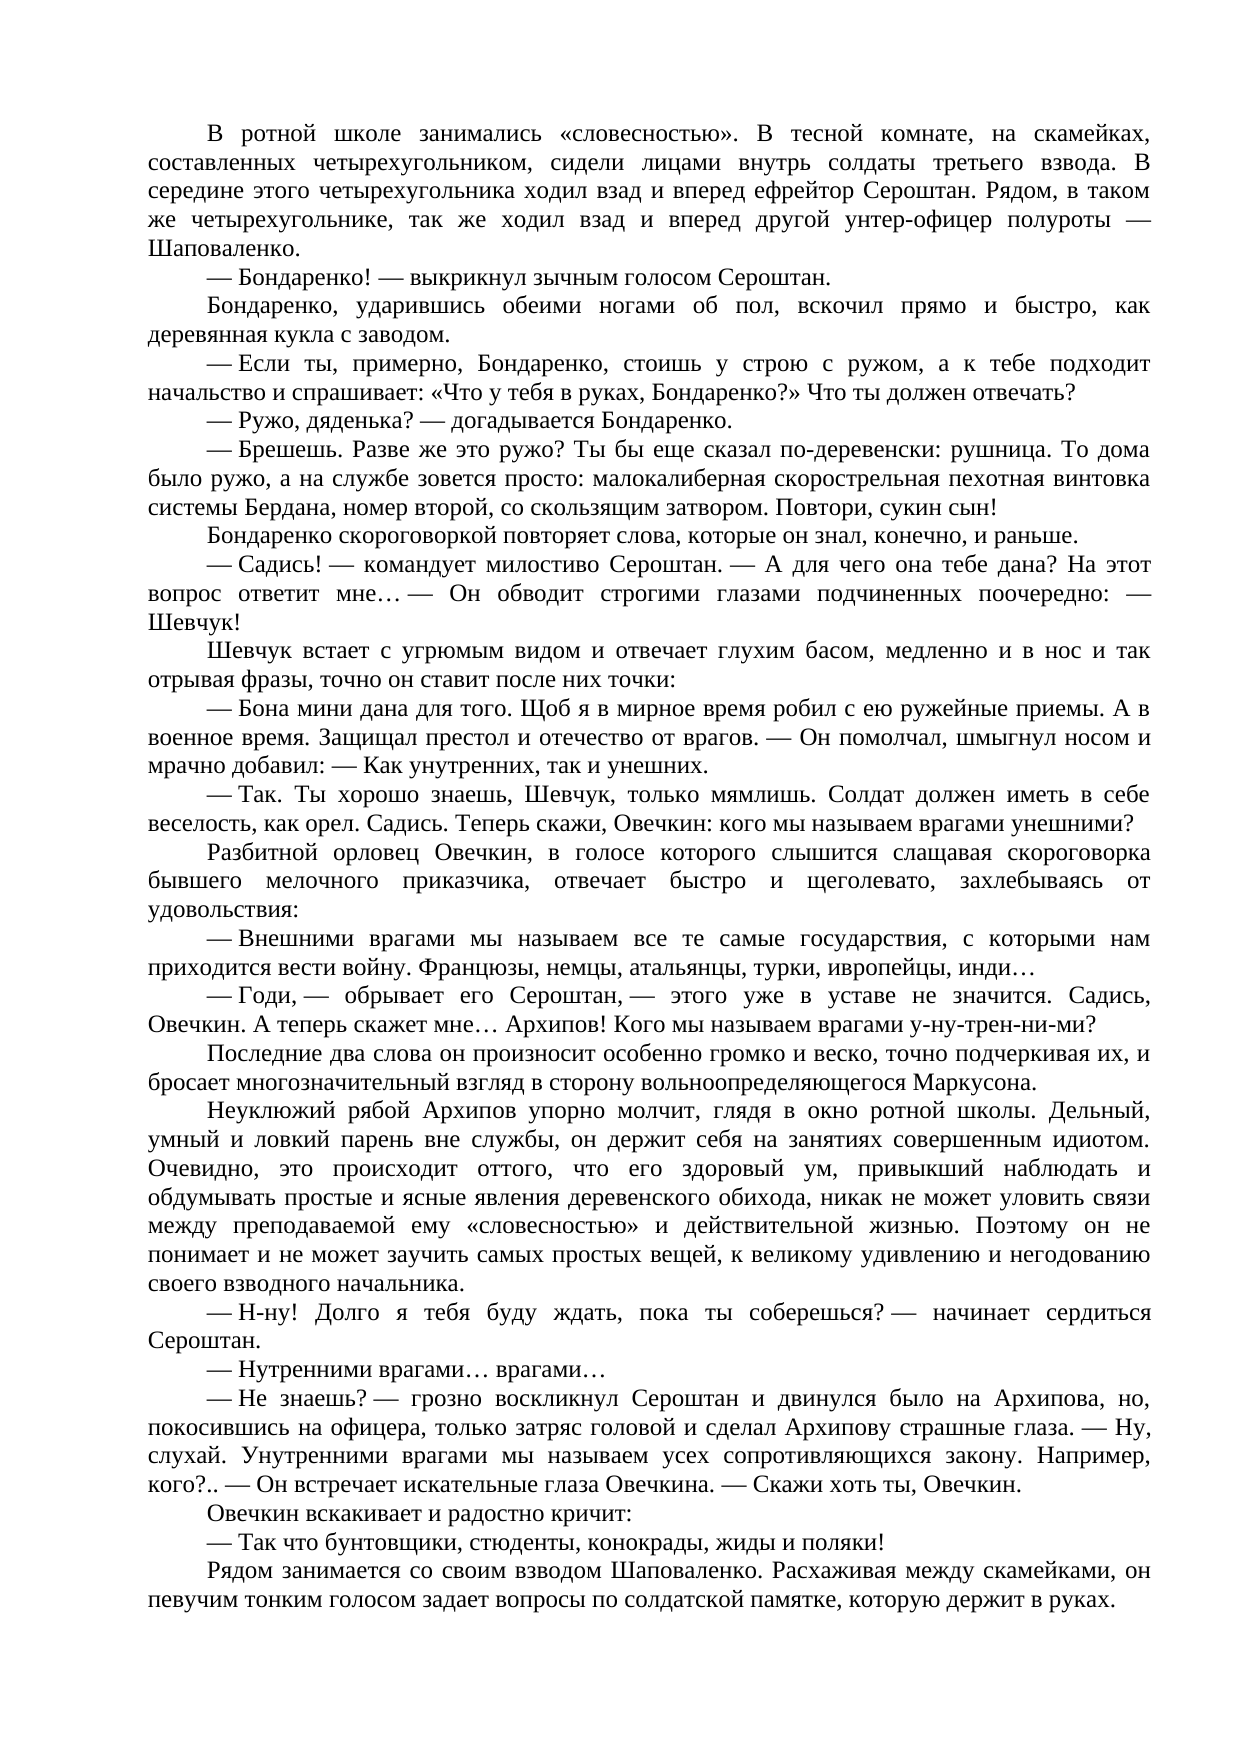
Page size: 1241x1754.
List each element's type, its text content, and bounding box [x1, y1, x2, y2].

text — Внешними врагами мы называем все те самые государствия, с которыми нам приходится вести войну. Францюзы, немцы, атальянцы, турки, ивропейцы, инди… [148, 923, 1152, 981]
text Рядом занимается со своим взводом Шаповаленко. Расхаживая между скамейками, он певучим тонким голосом задает вопросы по солдатской памятке, которую держит в руках. [148, 1556, 1152, 1613]
text — Так. Ты хорошо знаешь, Шевчук, только мямлишь. Солдат должен иметь в себе веселость, как орел. Садись. Теперь скажи, Овечкин: кого мы называем врагами унешними? [148, 779, 1152, 837]
text В ротной школе занимались «словесностью». В тесной комнате, на скамейках, составленных четырехугольником, сидели лицами внутрь солдаты третьего взвода. В середине этого четырехугольника ходил взад и вперед ефрейтор Сероштан. Рядом, в таком же четырехугольнике, так же ходил взад и вперед другой унтер-офицер полуроты — Шаповаленко. [148, 118, 1152, 262]
text — Садись! — командует милостиво Сероштан. — А для чего она тебе дана? На этот вопрос ответит мне… — Он обводит строгими глазами подчиненных поочередно: — Шевчук! [148, 549, 1152, 636]
text Бондаренко, ударившись обеими ногами об пол, вскочил прямо и быстро, как деревянная кукла с заводом. [148, 291, 1152, 348]
text — Годи, — обрывает его Сероштан, — этого уже в уставе не значится. Садись, Овечкин. А теперь скажет мне… Архипов! Кого мы называем врагами у-ну-трен-ни-ми? [148, 981, 1152, 1038]
text — Если ты, примерно, Бондаренко, стоишь у строю с ружом, а к тебе подходит начальство и спрашивает: «Что у тебя в руках, Бондаренко?» Что ты должен отвечать? [148, 348, 1152, 406]
text — Ружо, дяденька? — догадывается Бондаренко. [148, 406, 1152, 434]
text Овечкин вскакивает и радостно кричит: [148, 1498, 1152, 1527]
text — Так что бунтовщики, стюденты, конокрады, жиды и поляки! [148, 1527, 1152, 1556]
text — Брешешь. Разве же это ружо? Ты бы еще сказал по-деревенски: рушница. То дома было ружо, а на службе зовется просто: малокалиберная скорострельная пехотная винтовка системы Бердана, номер второй, со скользящим затвором. Повтори, сукин сын! [148, 434, 1152, 521]
text Неуклюжий рябой Архипов упорно молчит, глядя в окно ротной школы. Дельный, умный и ловкий парень вне службы, он держит себя на занятиях совершенным идиотом. Очевидно, это происходит оттого, что его здоровый ум, привыкший наблюдать и обдумывать простые и ясные явления деревенского обихода, никак не может уловить связи между преподаваемой ему «словесностью» и действительной жизнью. Поэтому он не понимает и не может заучить самых простых вещей, к великому удивлению и негодованию своего взводного начальника. [148, 1096, 1152, 1297]
text — Бона мини дана для того. Щоб я в мирное время робил с ею ружейные приемы. А в военное время. Защищал престол и отечество от врагов. — Он помолчал, шмыгнул носом и мрачно добавил: — Как унутренних, так и унешних. [148, 693, 1152, 779]
text — Не знаешь? — грозно воскликнул Сероштан и двинулся было на Архипова, но, покосившись на офицера, только затряс головой и сделал Архипову страшные глаза. — Ну, слухай. Унутренними врагами мы называем усех сопротивляющихся закону. Например, кого?.. — Он встречает искательные глаза Овечкина. — Скажи хоть ты, Овечкин. [148, 1383, 1152, 1498]
text Шевчук встает с угрюмым видом и отвечает глухим басом, медленно и в нос и так отрывая фразы, точно он ставит после них точки: [148, 636, 1152, 693]
text — Н-ну! Долго я тебя буду ждать, пока ты соберешься? — начинает сердиться Сероштан. [148, 1297, 1152, 1354]
text Последние два слова он произносит особенно громко и веско, точно подчеркивая их, и бросает многозначительный взгляд в сторону вольноопределяющегося Маркусона. [148, 1038, 1152, 1096]
text — Бондаренко! — выкрикнул зычным голосом Сероштан. [148, 262, 1152, 291]
text Разбитной орловец Овечкин, в голосе которого слышится слащавая скороговорка бывшего мелочного приказчика, отвечает быстро и щеголевато, захлебываясь от удовольствия: [148, 837, 1152, 923]
text — Нутренними врагами… врагами… [148, 1354, 1152, 1383]
text Бондаренко скороговоркой повторяет слова, которые он знал, конечно, и раньше. [148, 521, 1152, 549]
